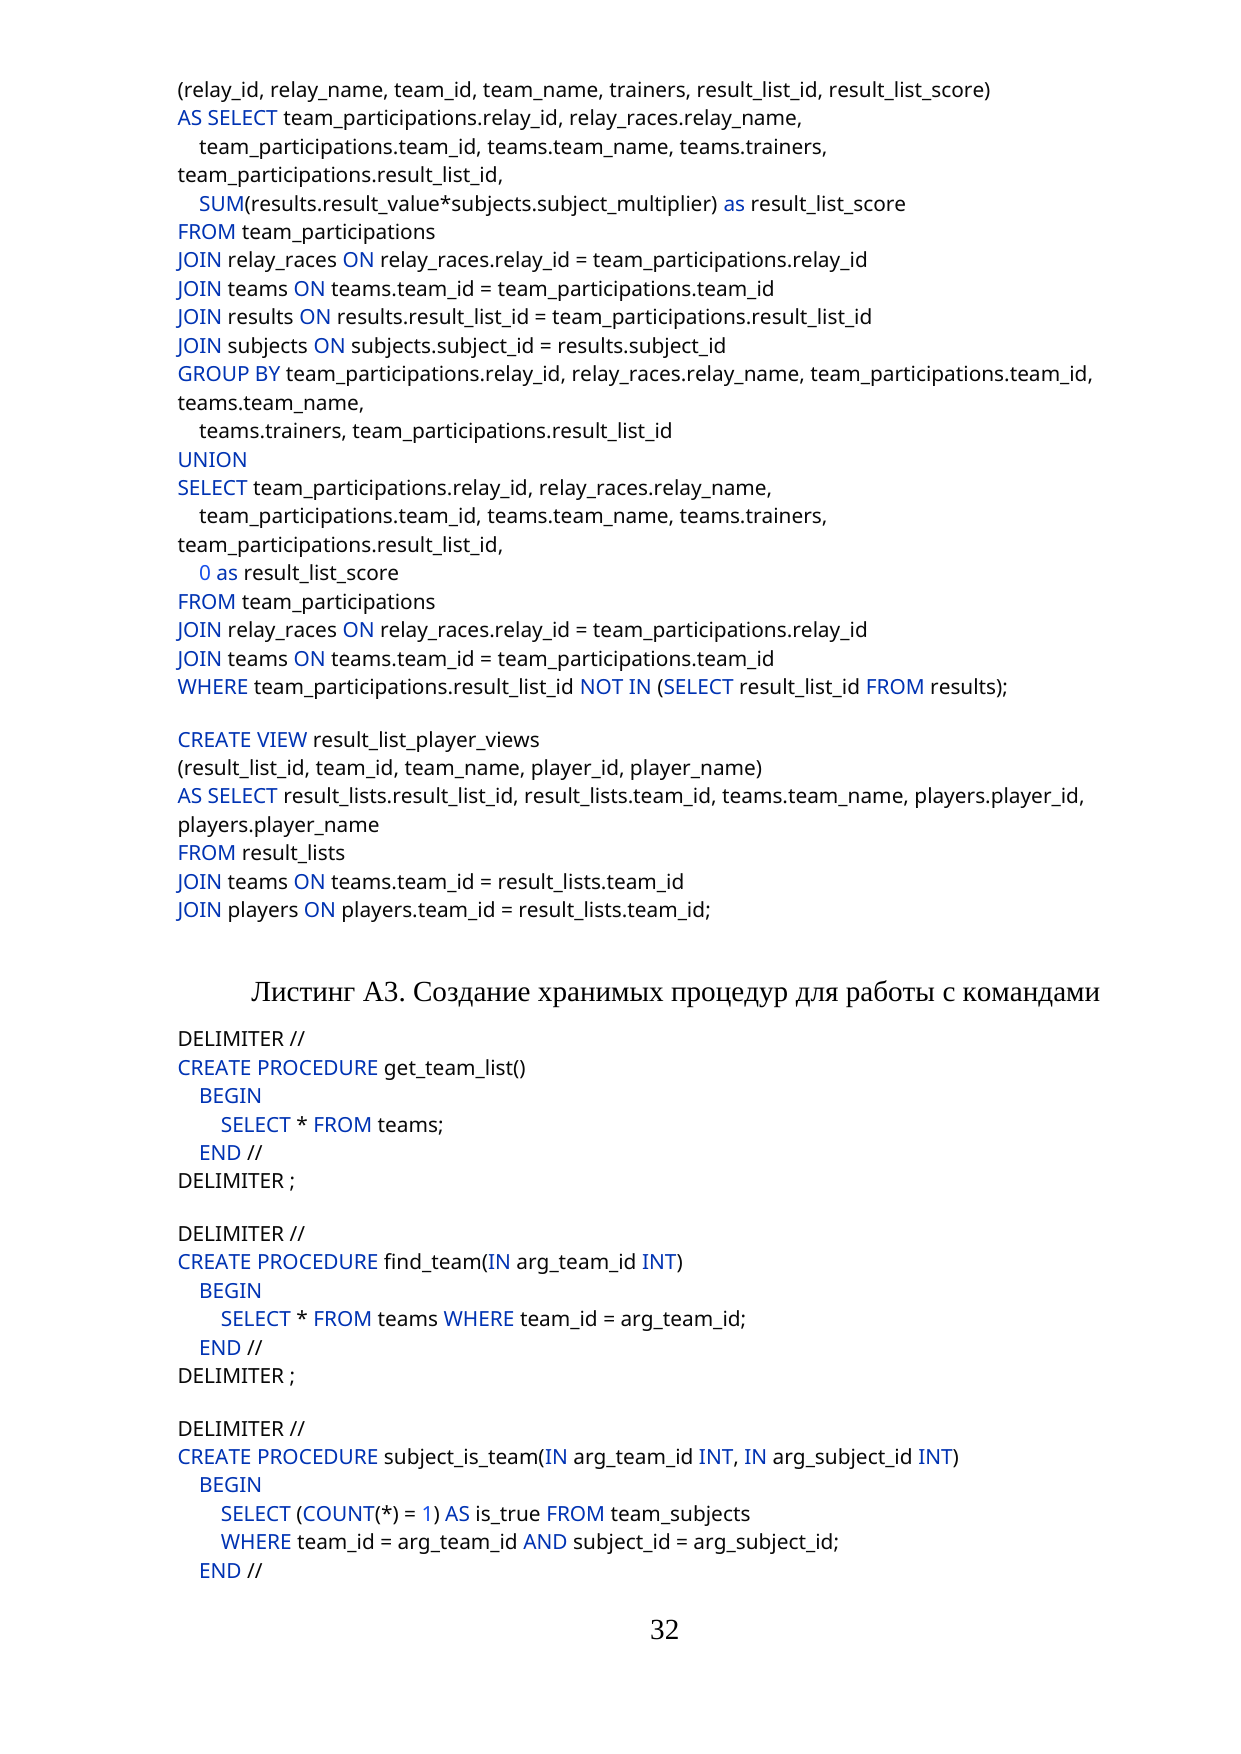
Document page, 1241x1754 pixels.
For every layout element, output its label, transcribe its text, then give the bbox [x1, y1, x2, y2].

text Листинг A3. Создание хранимых процедур для работы с командами [177, 974, 1152, 1008]
text DELIMITER // CREATE PROCEDURE get_team_list() BEGIN SELECT * FROM teams; END // DELIMITER ; DELIMITER // CREATE PROCEDURE find_team(IN arg_team_id INT) BEGIN SELECT * FROM teams WHERE team_id = arg_team_id; END // DELIMITER ; DELIMITER // CREATE PROCEDURE subject_is_team(IN arg_team_id INT, IN arg_subject_id INT) BEGIN SELECT (COUNT(*) = 1) AS is_true FROM team_subjects WHERE team_id = arg_team_id AND subject_id = arg_subject_id; END // [177, 1024, 1152, 1584]
text (relay_id, relay_name, team_id, team_name, trainers, result_list_id, result_list_score) AS SELECT team_participations.relay_id, relay_races.relay_name, team_participations.team_id, teams.team_name, teams.trainers, team_participations.result_list_id, SUM(results.result_value*subjects.subject_multiplier) as result_list_score FROM team_participations JOIN relay_races ON relay_races.relay_id = team_participations.relay_id JOIN teams ON teams.team_id = team_participations.team_id JOIN results ON results.result_list_id = team_participations.result_list_id JOIN subjects ON subjects.subject_id = results.subject_id GROUP BY team_participations.relay_id, relay_races.relay_name, team_participations.team_id, teams.team_name, teams.trainers, team_participations.result_list_id UNION SELECT team_participations.relay_id, relay_races.relay_name, team_participations.team_id, teams.team_name, teams.trainers, team_participations.result_list_id, 0 as result_list_score FROM team_participations JOIN relay_races ON relay_races.relay_id = team_participations.relay_id JOIN teams ON teams.team_id = team_participations.team_id WHERE team_participations.result_list_id NOT IN (SELECT result_list_id FROM results); CREATE VIEW result_list_player_views (result_list_id, team_id, team_name, player_id, player_name) AS SELECT result_lists.result_list_id, result_lists.team_id, teams.team_name, players.player_id, players.player_name FROM result_lists JOIN teams ON teams.team_id = result_lists.team_id JOIN players ON players.team_id = result_lists.team_id; [177, 75, 1152, 924]
